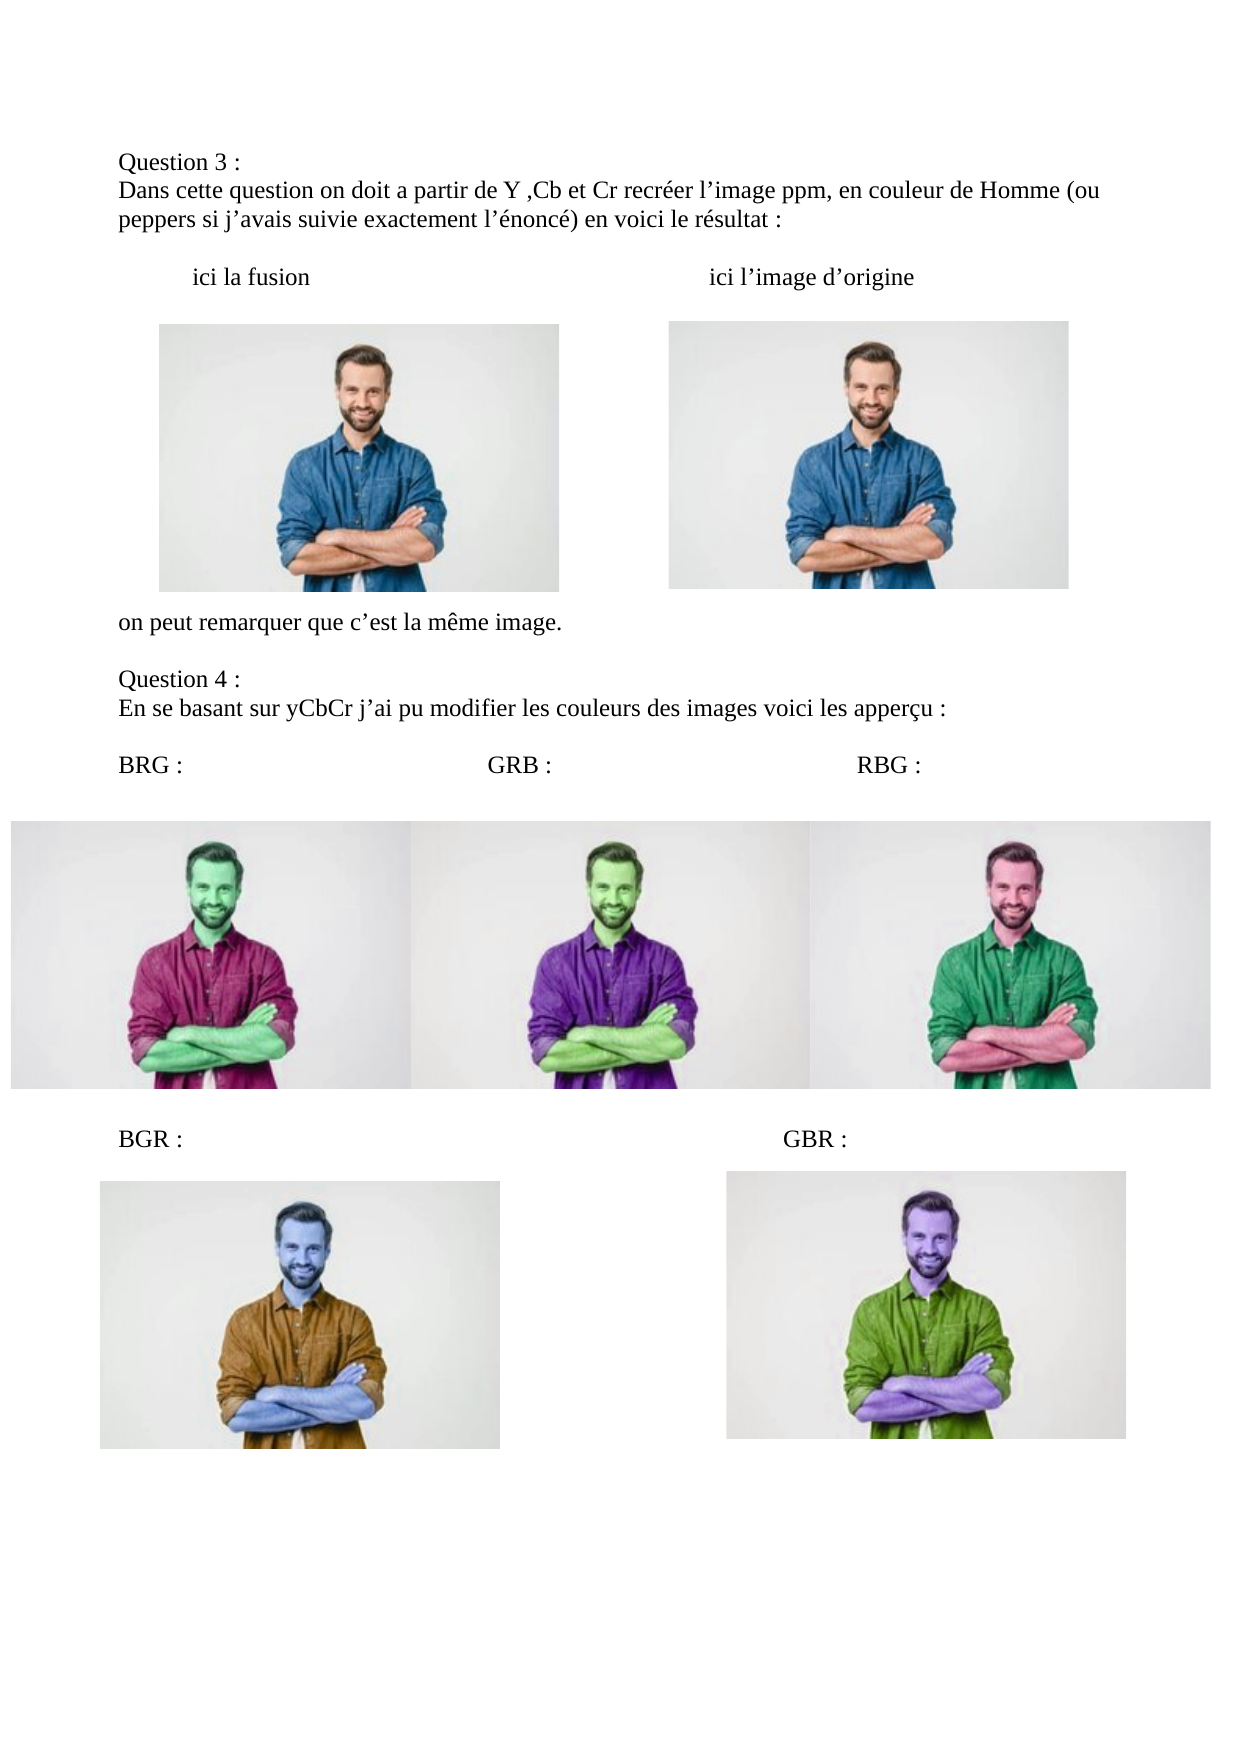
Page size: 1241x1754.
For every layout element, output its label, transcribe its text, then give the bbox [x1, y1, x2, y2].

text Question 4 : [118, 664, 1122, 693]
text Dans cette question on doit a partir de Y ,Cb et Cr recréer l’image ppm, en couleur de Homme (ou peppers si j’avais suivie exactement l’énoncé) en voici le résultat : [118, 176, 1122, 233]
text Question 3 : [118, 147, 1122, 176]
text En se basant sur yCbCr j’ai pu modifier les couleurs des images voici les apperçu : [118, 693, 1122, 722]
picture [159, 324, 560, 592]
text on peut remarquer que c’est la même image. [118, 607, 1122, 636]
picture [10, 821, 1211, 1089]
text BRG : GRB : RBG : [118, 751, 1122, 779]
picture [99, 1181, 500, 1449]
picture [726, 1171, 1127, 1439]
picture [668, 321, 1069, 589]
text BGR : GBR : [118, 1124, 1122, 1153]
text ici la fusion ici l’image d’origine [118, 262, 1122, 291]
